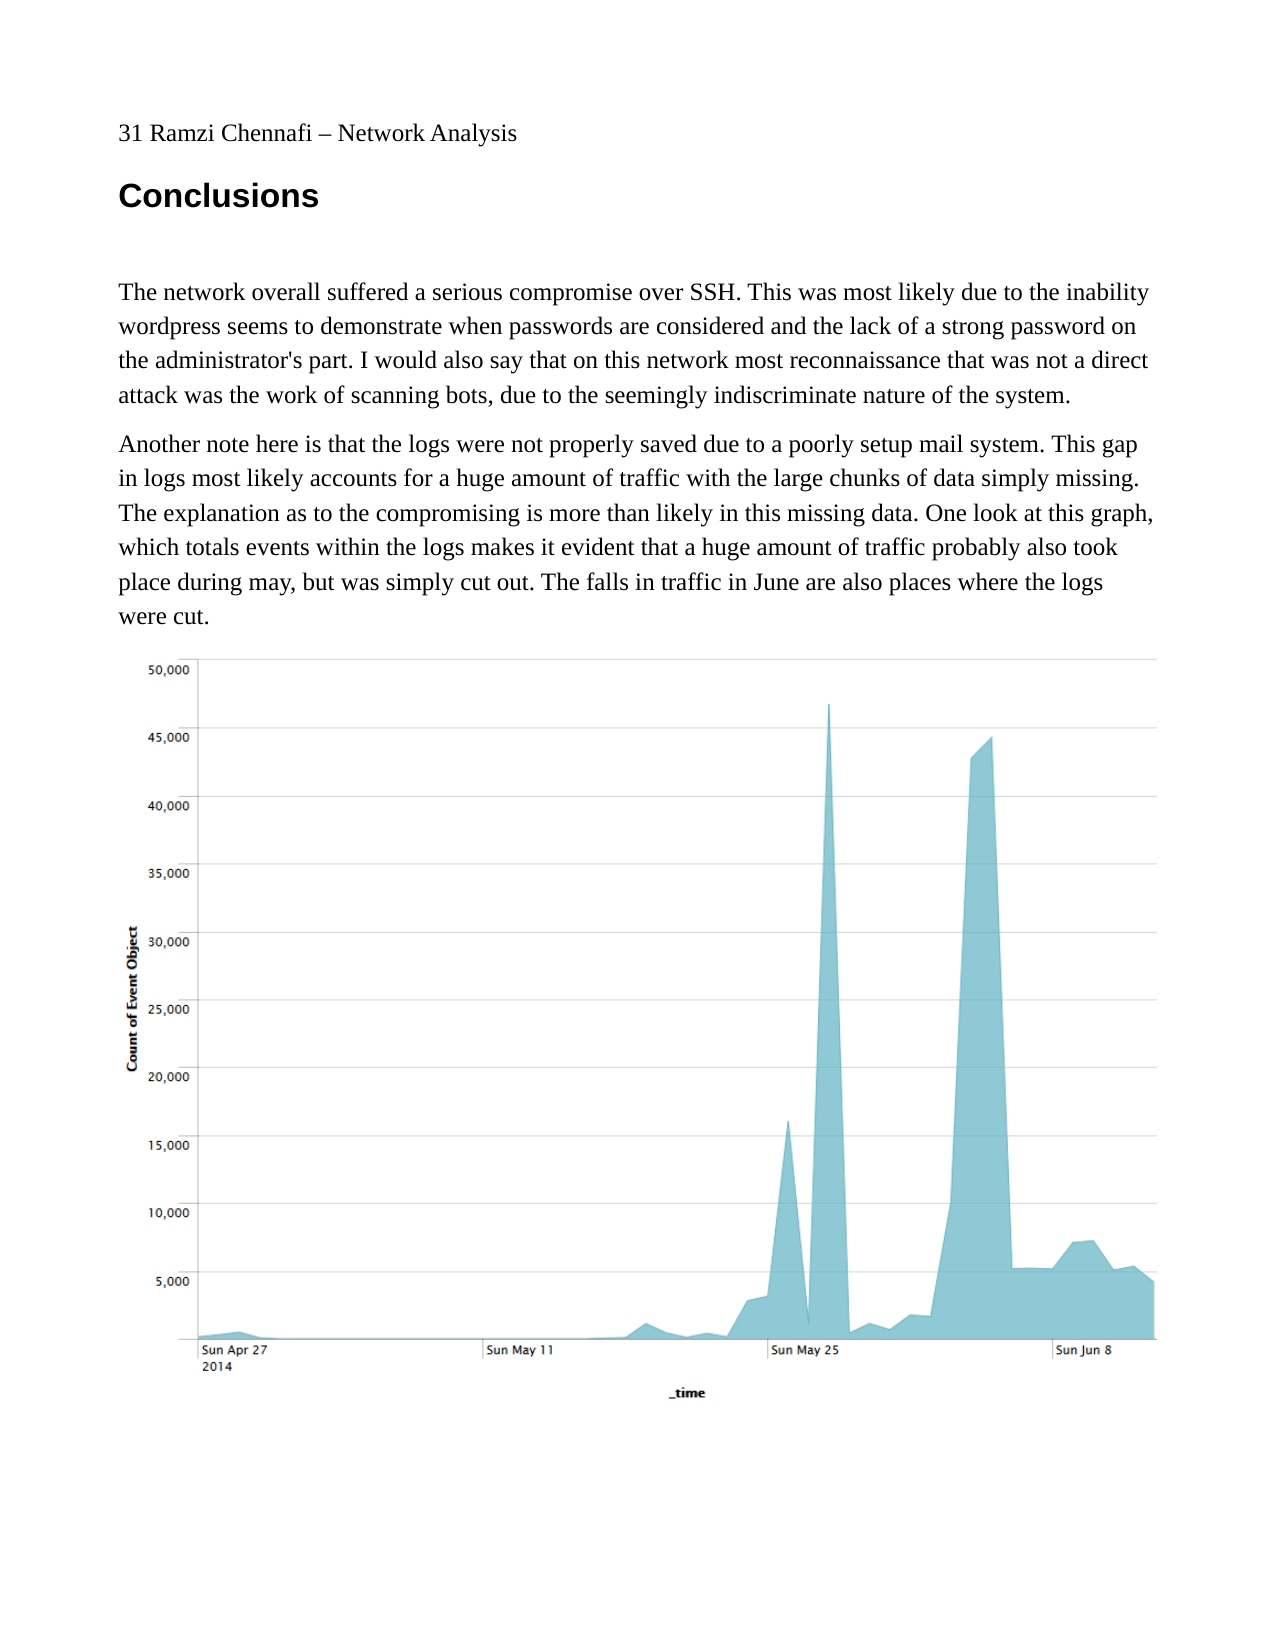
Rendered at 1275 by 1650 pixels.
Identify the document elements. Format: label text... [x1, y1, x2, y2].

text Another note here is that the logs were not properly saved due to a poorly setup mail system. This gap in logs most likely accounts for a huge amount of traffic with the large chunks of data simply missing. The explanation as to the compromising is more than likely in this missing data. One look at this graph, which totals events within the logs makes it evident that a huge amount of traffic probably also took place during may, but was simply cut out. The falls in traffic in June are also places where the logs were cut. [118, 429, 1157, 630]
subtitle Conclusions [118, 176, 1157, 215]
picture [118, 650, 1157, 1403]
text The network overall suffered a serious compromise over SSH. This was most likely due to the inability wordpress seems to demonstrate when passwords are considered and the lack of a strong password on the administrator's part. I would also say that on this network most reconnaissance that was not a direct attack was the work of scanning bots, due to the seemingly indiscriminate nature of the system. [118, 277, 1157, 409]
